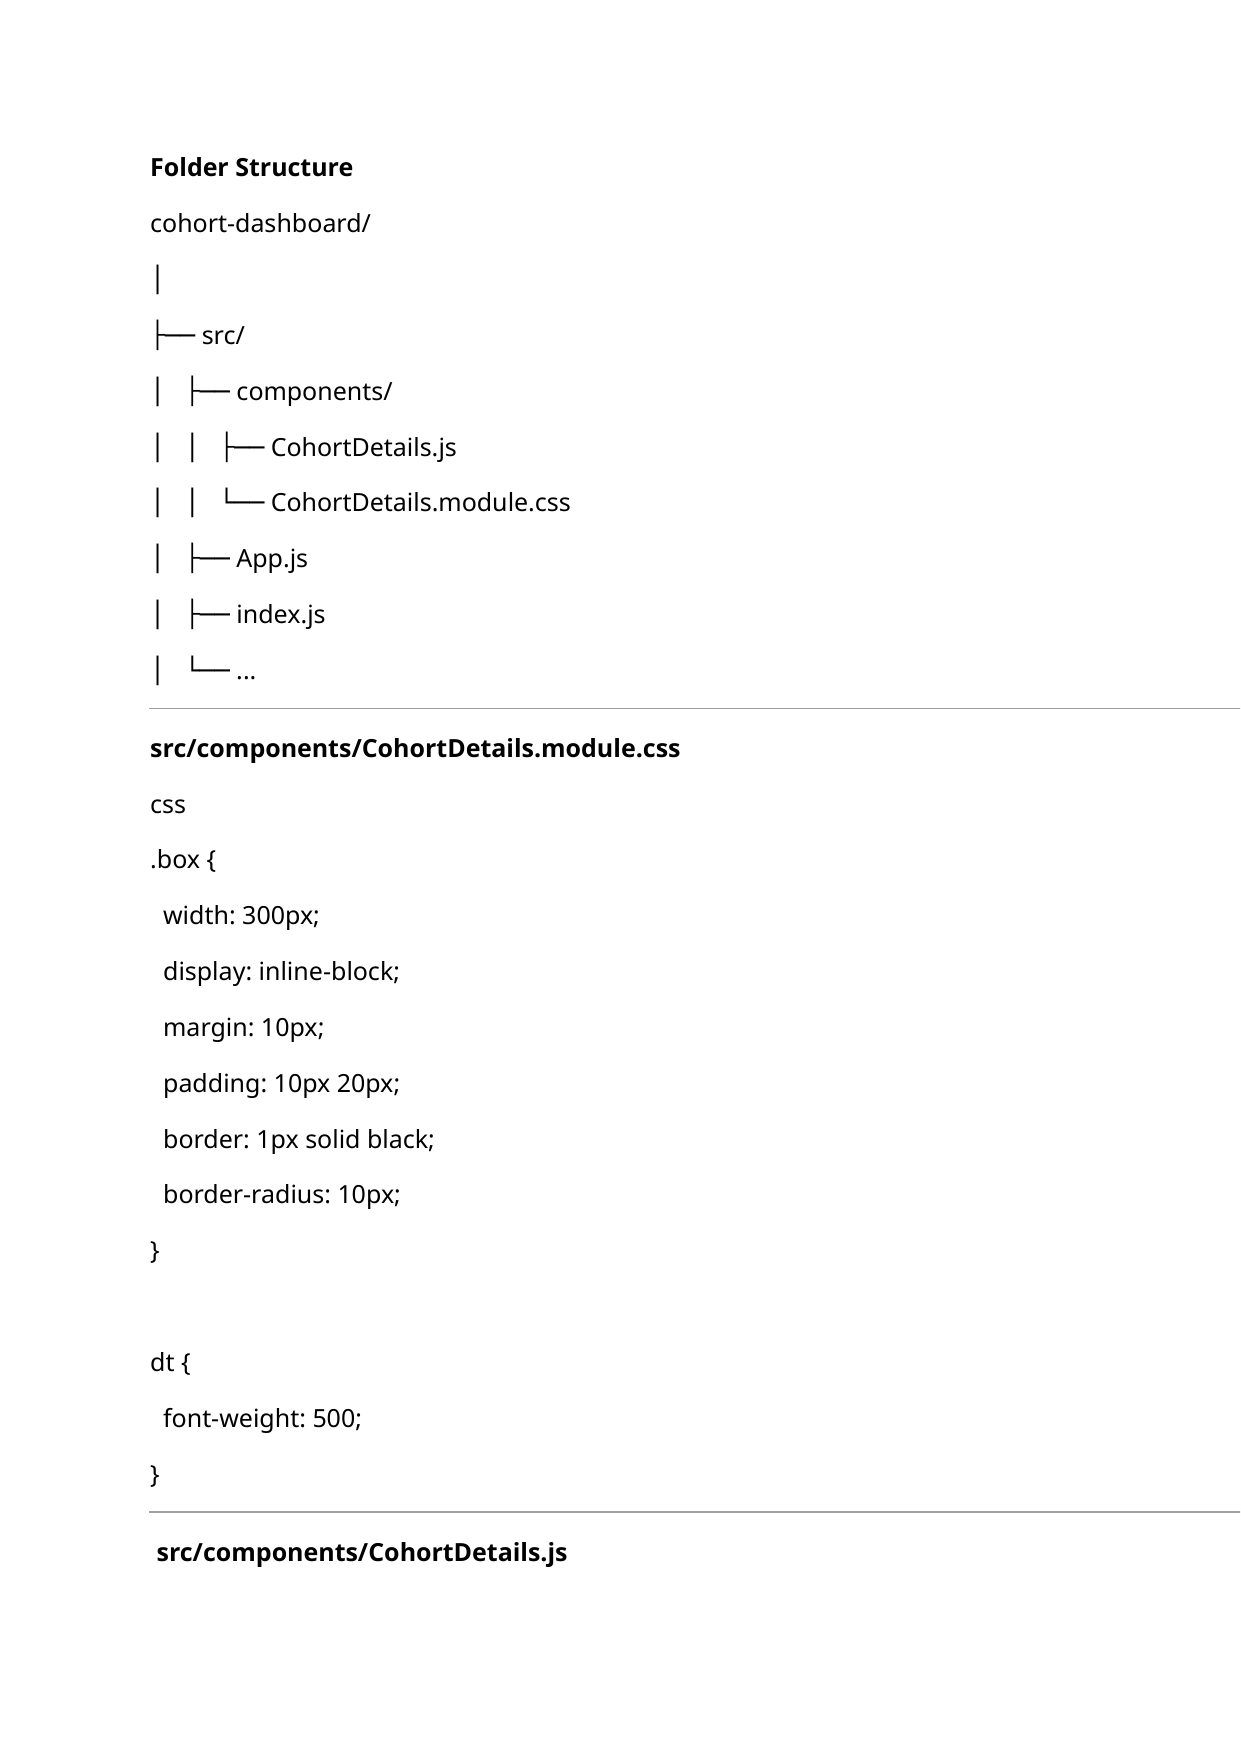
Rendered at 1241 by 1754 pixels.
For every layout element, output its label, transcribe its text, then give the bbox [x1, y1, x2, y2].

text │ ├── App.js [150, 541, 1090, 575]
text border-radius: 10px; [150, 1177, 1090, 1211]
text │ │ └── CohortDetails.module.css [150, 485, 1090, 519]
text src/components/CohortDetails.js [150, 1534, 1090, 1568]
text cohort-dashboard/ [150, 206, 1090, 240]
text border: 1px solid black; [150, 1121, 1090, 1155]
text src/components/CohortDetails.module.css [150, 730, 1090, 764]
text display: inline-block; [150, 954, 1090, 988]
text │ [150, 262, 1090, 296]
text .box { [150, 842, 1090, 876]
text Folder Structure [150, 150, 1090, 184]
text │ │ ├── CohortDetails.js [150, 429, 1090, 463]
text } [150, 1233, 1090, 1267]
text padding: 10px 20px; [150, 1065, 1090, 1099]
text } [150, 1456, 1090, 1490]
text font-weight: 500; [150, 1400, 1090, 1434]
text margin: 10px; [150, 1009, 1090, 1044]
text │ ├── components/ [150, 373, 1090, 407]
text ├── src/ [150, 317, 1090, 352]
text dt { [150, 1344, 1090, 1379]
text │ ├── index.js [150, 597, 1090, 631]
text │ └── ... [150, 652, 1090, 687]
text width: 300px; [150, 898, 1090, 932]
text css [150, 786, 1090, 820]
